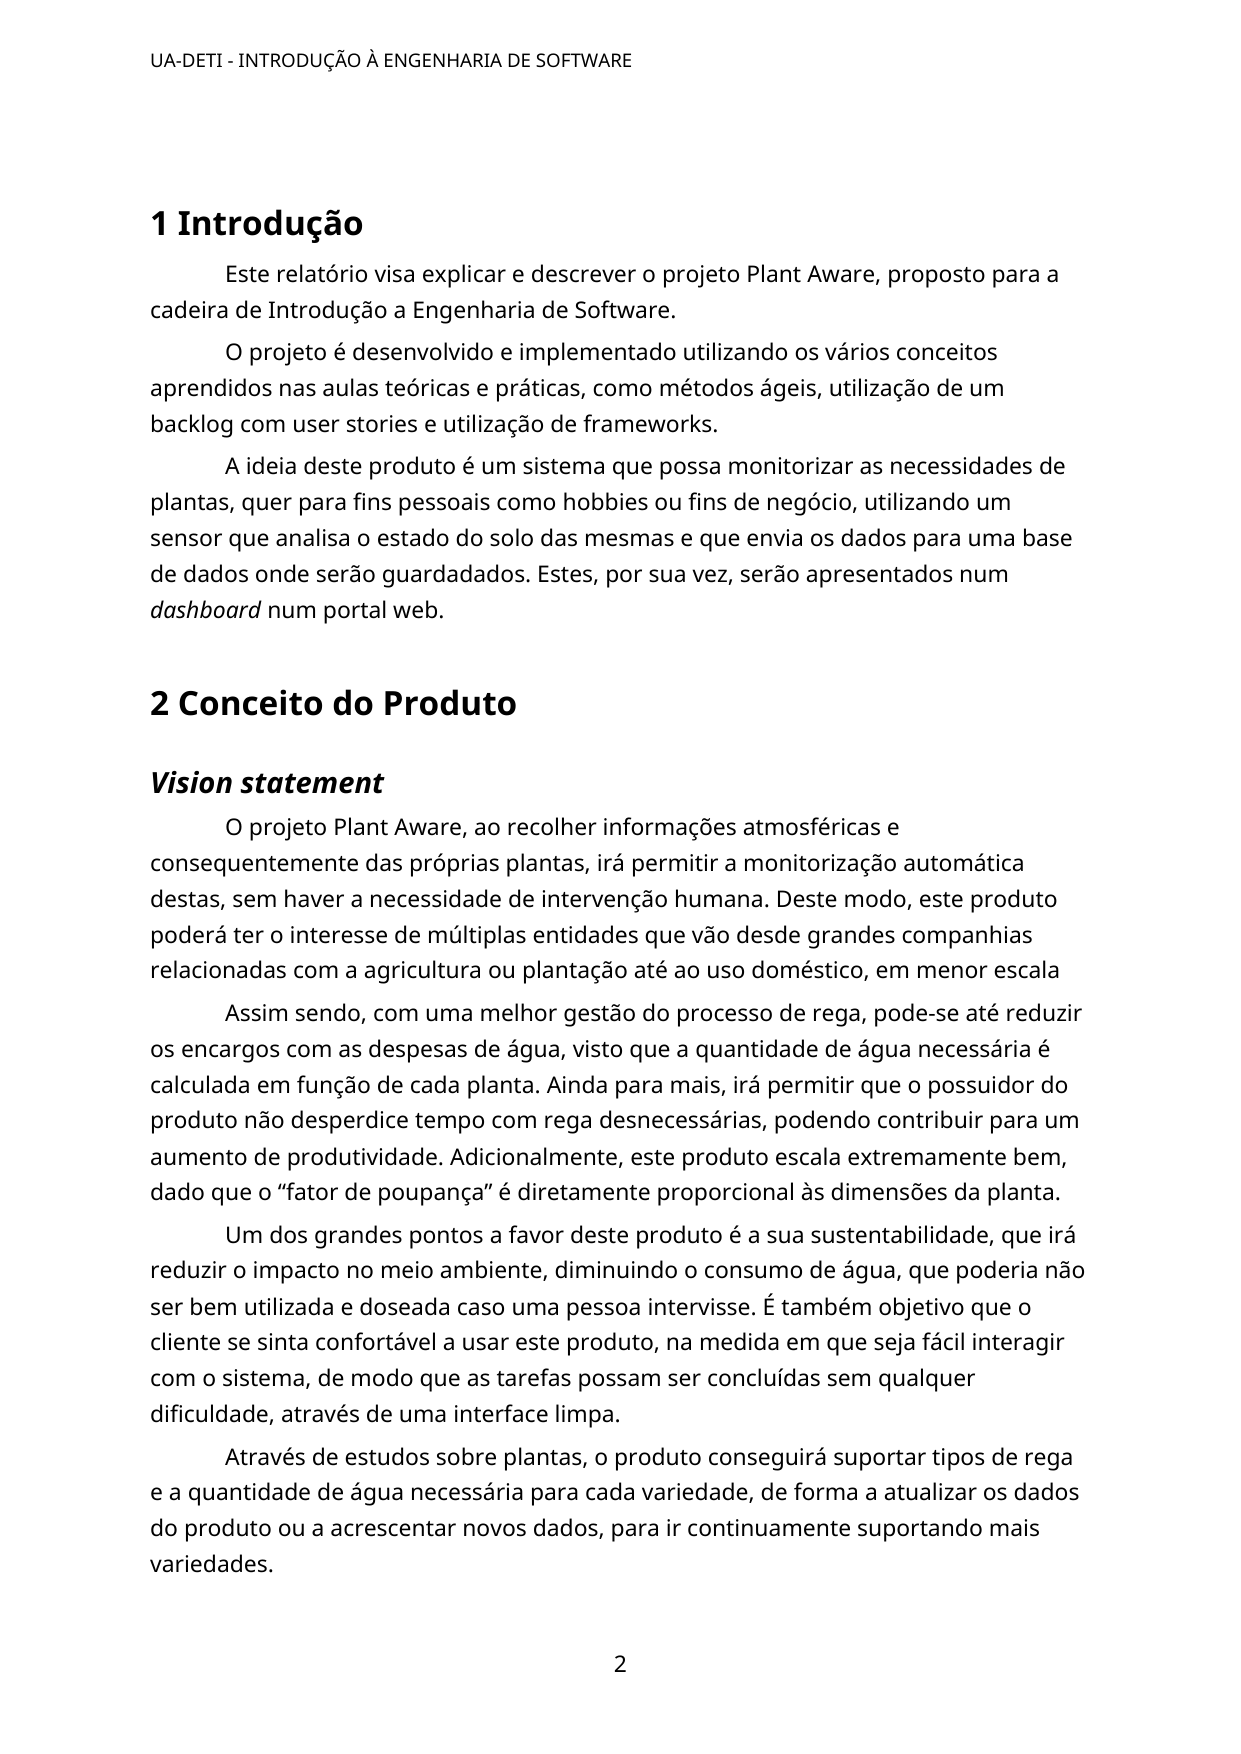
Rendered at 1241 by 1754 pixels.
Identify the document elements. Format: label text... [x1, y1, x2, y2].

text O projeto Plant Aware, ao recolher informações atmosféricas e consequentemente das próprias plantas, irá permitir a monitorização automática destas, sem haver a necessidade de intervenção humana. Deste modo, este produto poderá ter o interesse de múltiplas entidades que vão desde grandes companhias relacionadas com a agricultura ou plantação até ao uso doméstico, em menor escala [150, 811, 1090, 986]
subtitle 1 Introdução [150, 200, 1090, 245]
text A ideia deste produto é um sistema que possa monitorizar as necessidades de plantas, quer para fins pessoais como hobbies ou fins de negócio, utilizando um sensor que analisa o estado do solo das mesmas e que envia os dados para uma base de dados onde serão guardadados. Estes, por sua vez, serão apresentados num dashboard num portal web. [150, 450, 1090, 625]
text O projeto é desenvolvido e implementado utilizando os vários conceitos aprendidos nas aulas teóricas e práticas, como métodos ágeis, utilização de um backlog com user stories e utilização de frameworks. [150, 336, 1090, 439]
subtitle Vision statement [150, 763, 1090, 802]
text Através de estudos sobre plantas, o produto conseguirá suportar tipos de rega e a quantidade de água necessária para cada variedade, de forma a atualizar os dados do produto ou a acrescentar novos dados, para ir continuamente suportando mais variedades. [150, 1440, 1090, 1579]
text Assim sendo, com uma melhor gestão do processo de rega, pode-se até reduzir os encargos com as despesas de água, visto que a quantidade de água necessária é calculada em função de cada planta. Ainda para mais, irá permitir que o possuidor do produto não desperdice tempo com rega desnecessárias, podendo contribuir para um aumento de produtividade. Adicionalmente, este produto escala extremamente bem, dado que o “fator de poupança” é diretamente proporcional às dimensões da planta. [150, 997, 1090, 1208]
text Um dos grandes pontos a favor deste produto é a sua sustentabilidade, que irá reduzir o impacto no meio ambiente, diminuindo o consumo de água, que poderia não ser bem utilizada e doseada caso uma pessoa intervisse. É também objetivo que o cliente se sinta confortável a usar este produto, na medida em que seja fácil interagir com o sistema, de modo que as tarefas possam ser concluídas sem qualquer dificuldade, através de uma interface limpa. [150, 1218, 1090, 1429]
text Este relatório visa explicar e descrever o projeto Plant Aware, proposto para a cadeira de Introdução a Engenharia de Software. [150, 258, 1090, 325]
subtitle 2 Conceito do Produto [150, 680, 1090, 725]
